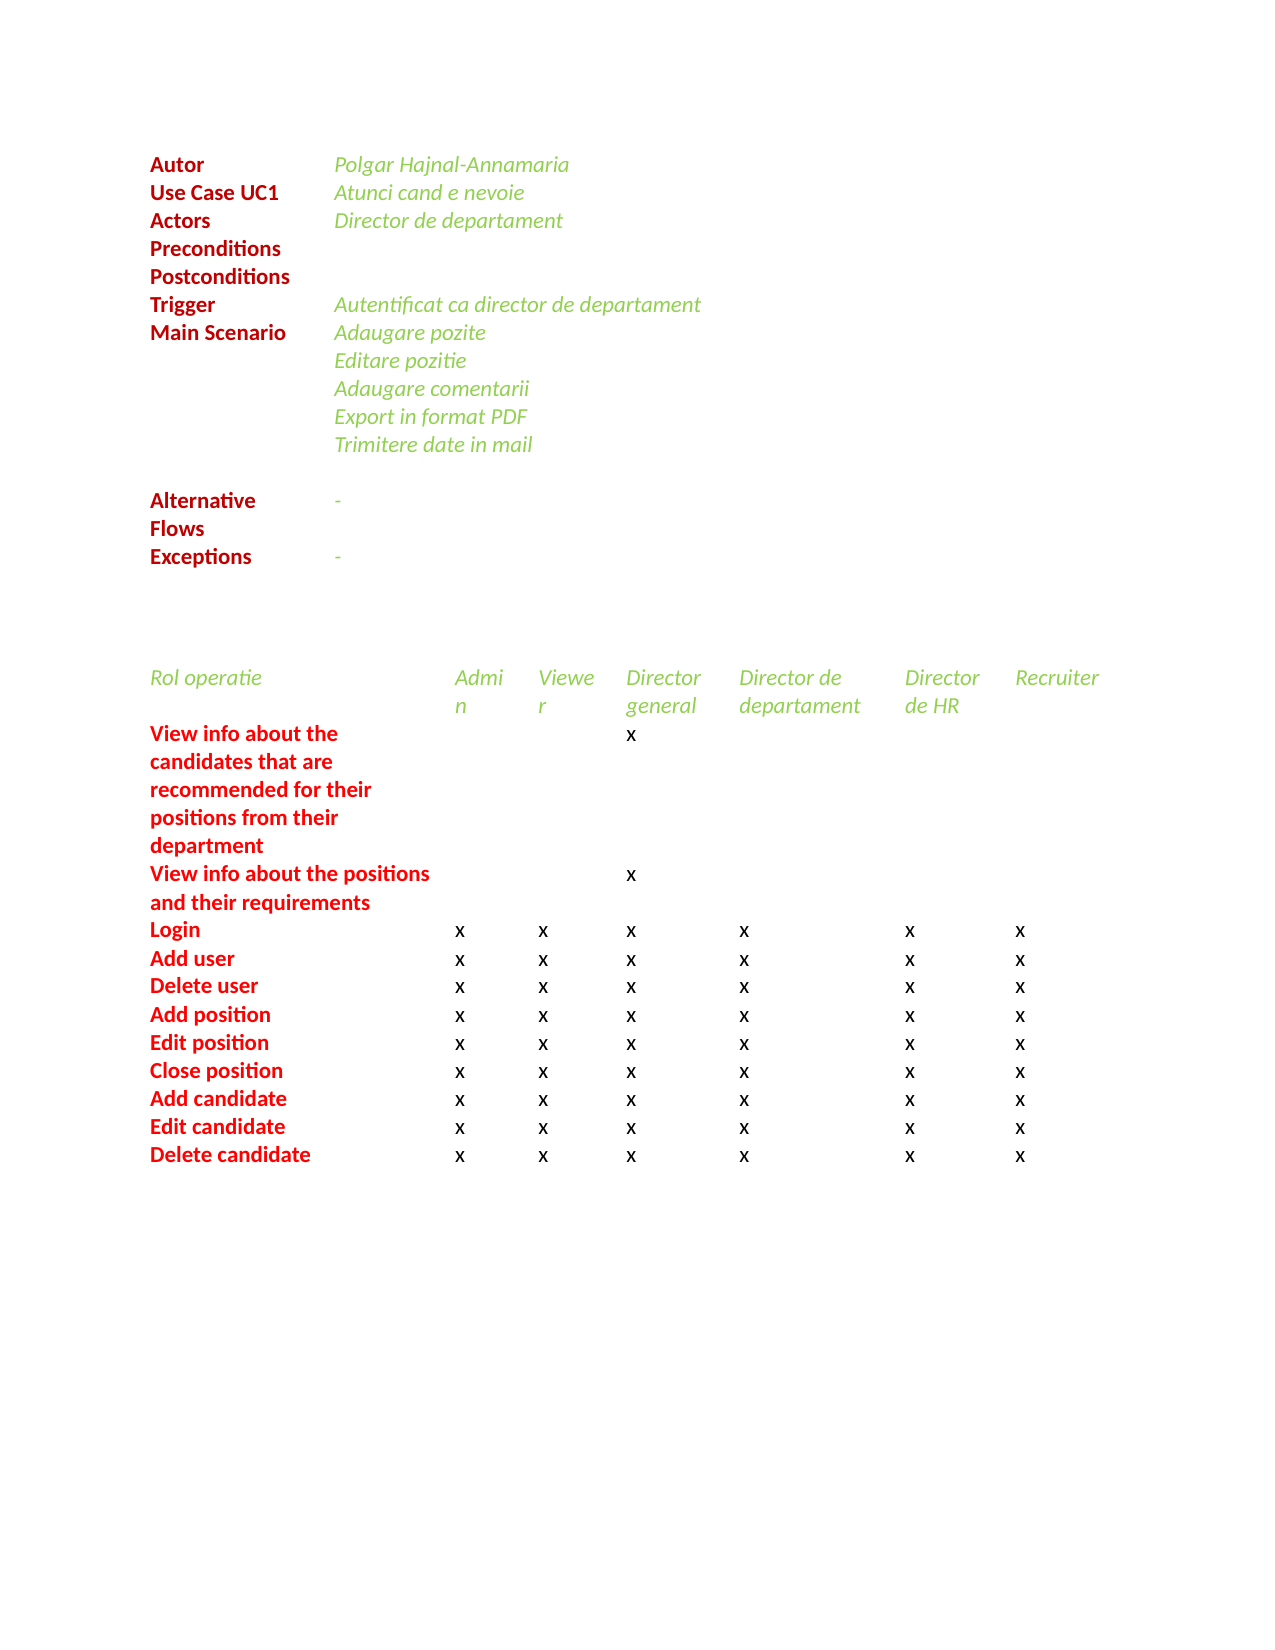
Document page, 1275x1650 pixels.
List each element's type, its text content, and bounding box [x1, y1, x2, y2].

table_cell Exceptions [139, 542, 323, 570]
table_cell Atunci cand e nevoie [323, 178, 950, 206]
table_cell [728, 720, 894, 859]
table_cell View info about the candidates that are recommended for their positions from their department [139, 720, 443, 859]
table_cell - [323, 486, 950, 542]
table_cell [894, 860, 1004, 916]
table_cell Preconditions [139, 234, 323, 262]
table_cell Actors [139, 206, 323, 234]
table_cell [894, 720, 1004, 859]
table_cell Autentificat ca director de departament [323, 290, 950, 318]
table_cell [444, 860, 527, 916]
table_cell x [444, 1140, 527, 1168]
table_header Director de HR [894, 664, 1004, 719]
table_cell x [728, 1084, 894, 1112]
table_cell x [1004, 1084, 1113, 1112]
table_cell [444, 720, 527, 859]
table_cell Alternative Flows [139, 486, 323, 542]
table_cell x [615, 1056, 728, 1084]
table_cell x [894, 916, 1004, 944]
table_header Polgar Hajnal-Annamaria [323, 150, 950, 178]
table_cell [323, 262, 950, 290]
table_cell x [444, 1056, 527, 1084]
table_cell x [527, 1028, 615, 1056]
table_cell Trigger [139, 290, 323, 318]
table_cell x [728, 1140, 894, 1168]
table_cell x [894, 1112, 1004, 1140]
table_cell x [615, 972, 728, 1000]
table_cell x [728, 944, 894, 972]
table_cell [527, 720, 615, 859]
table_cell x [444, 1084, 527, 1112]
table_cell x [444, 1000, 527, 1028]
table_cell x [444, 1028, 527, 1056]
table_cell [1004, 860, 1113, 916]
table_cell x [527, 1056, 615, 1084]
table_cell Add user [139, 944, 443, 972]
table_cell Delete user [139, 972, 443, 1000]
table_cell x [728, 1112, 894, 1140]
table_cell Login [139, 916, 443, 944]
table_cell x [444, 972, 527, 1000]
table_cell View info about the positions and their requirements [139, 860, 443, 916]
table_cell x [615, 1000, 728, 1028]
table_header Viewer [527, 664, 615, 719]
table_cell Main Scenario [139, 318, 323, 486]
table_header Autor [139, 150, 323, 178]
table_cell x [728, 972, 894, 1000]
table_cell x [527, 1112, 615, 1140]
table_cell x [527, 944, 615, 972]
table_cell x [615, 720, 728, 859]
table_header Recruiter [1004, 664, 1113, 719]
table_cell [728, 860, 894, 916]
table_cell Edit position [139, 1028, 443, 1056]
table_cell x [615, 1112, 728, 1140]
table_cell x [894, 1084, 1004, 1112]
table_cell x [1004, 916, 1113, 944]
table_cell Director de departament [323, 206, 950, 234]
table_cell x [894, 1000, 1004, 1028]
table_cell Postconditions [139, 262, 323, 290]
table_cell Use Case UC1 [139, 178, 323, 206]
table_cell x [615, 860, 728, 916]
table_cell [527, 860, 615, 916]
table_header Rol operatie [139, 664, 443, 719]
table_cell x [527, 972, 615, 1000]
table_cell Add candidate [139, 1084, 443, 1112]
table_cell x [527, 1140, 615, 1168]
table_cell x [894, 972, 1004, 1000]
table_cell x [894, 1028, 1004, 1056]
table_cell x [1004, 1000, 1113, 1028]
table_cell x [1004, 1056, 1113, 1084]
table_cell x [615, 1084, 728, 1112]
table_cell x [615, 1028, 728, 1056]
table_cell [1004, 720, 1113, 859]
table_cell x [615, 916, 728, 944]
table_cell x [527, 1000, 615, 1028]
table_cell Adaugare pozite Editare pozitie Adaugare comentarii Export in format PDF Trimitere date in mail [323, 318, 950, 486]
table_cell x [1004, 1112, 1113, 1140]
table_cell [323, 234, 950, 262]
table_header Director de departament [728, 664, 894, 719]
table_cell x [894, 944, 1004, 972]
table_cell x [615, 944, 728, 972]
table_cell x [728, 916, 894, 944]
table_cell x [894, 1056, 1004, 1084]
table_cell x [444, 1112, 527, 1140]
table_cell x [1004, 944, 1113, 972]
table_header Admin [444, 664, 527, 719]
table_cell x [615, 1140, 728, 1168]
table_cell Add position [139, 1000, 443, 1028]
table_header Director general [615, 664, 728, 719]
table_cell x [527, 916, 615, 944]
table_cell Edit candidate [139, 1112, 443, 1140]
table_cell Delete candidate [139, 1140, 443, 1168]
table_cell x [728, 1056, 894, 1084]
table_cell x [1004, 972, 1113, 1000]
table_cell x [444, 944, 527, 972]
table_cell x [1004, 1140, 1113, 1168]
table_cell x [527, 1084, 615, 1112]
table_cell Close position [139, 1056, 443, 1084]
table_cell x [894, 1140, 1004, 1168]
table_cell - [323, 542, 950, 570]
table_cell x [728, 1028, 894, 1056]
table_cell x [728, 1000, 894, 1028]
table_cell x [1004, 1028, 1113, 1056]
table_cell x [444, 916, 527, 944]
